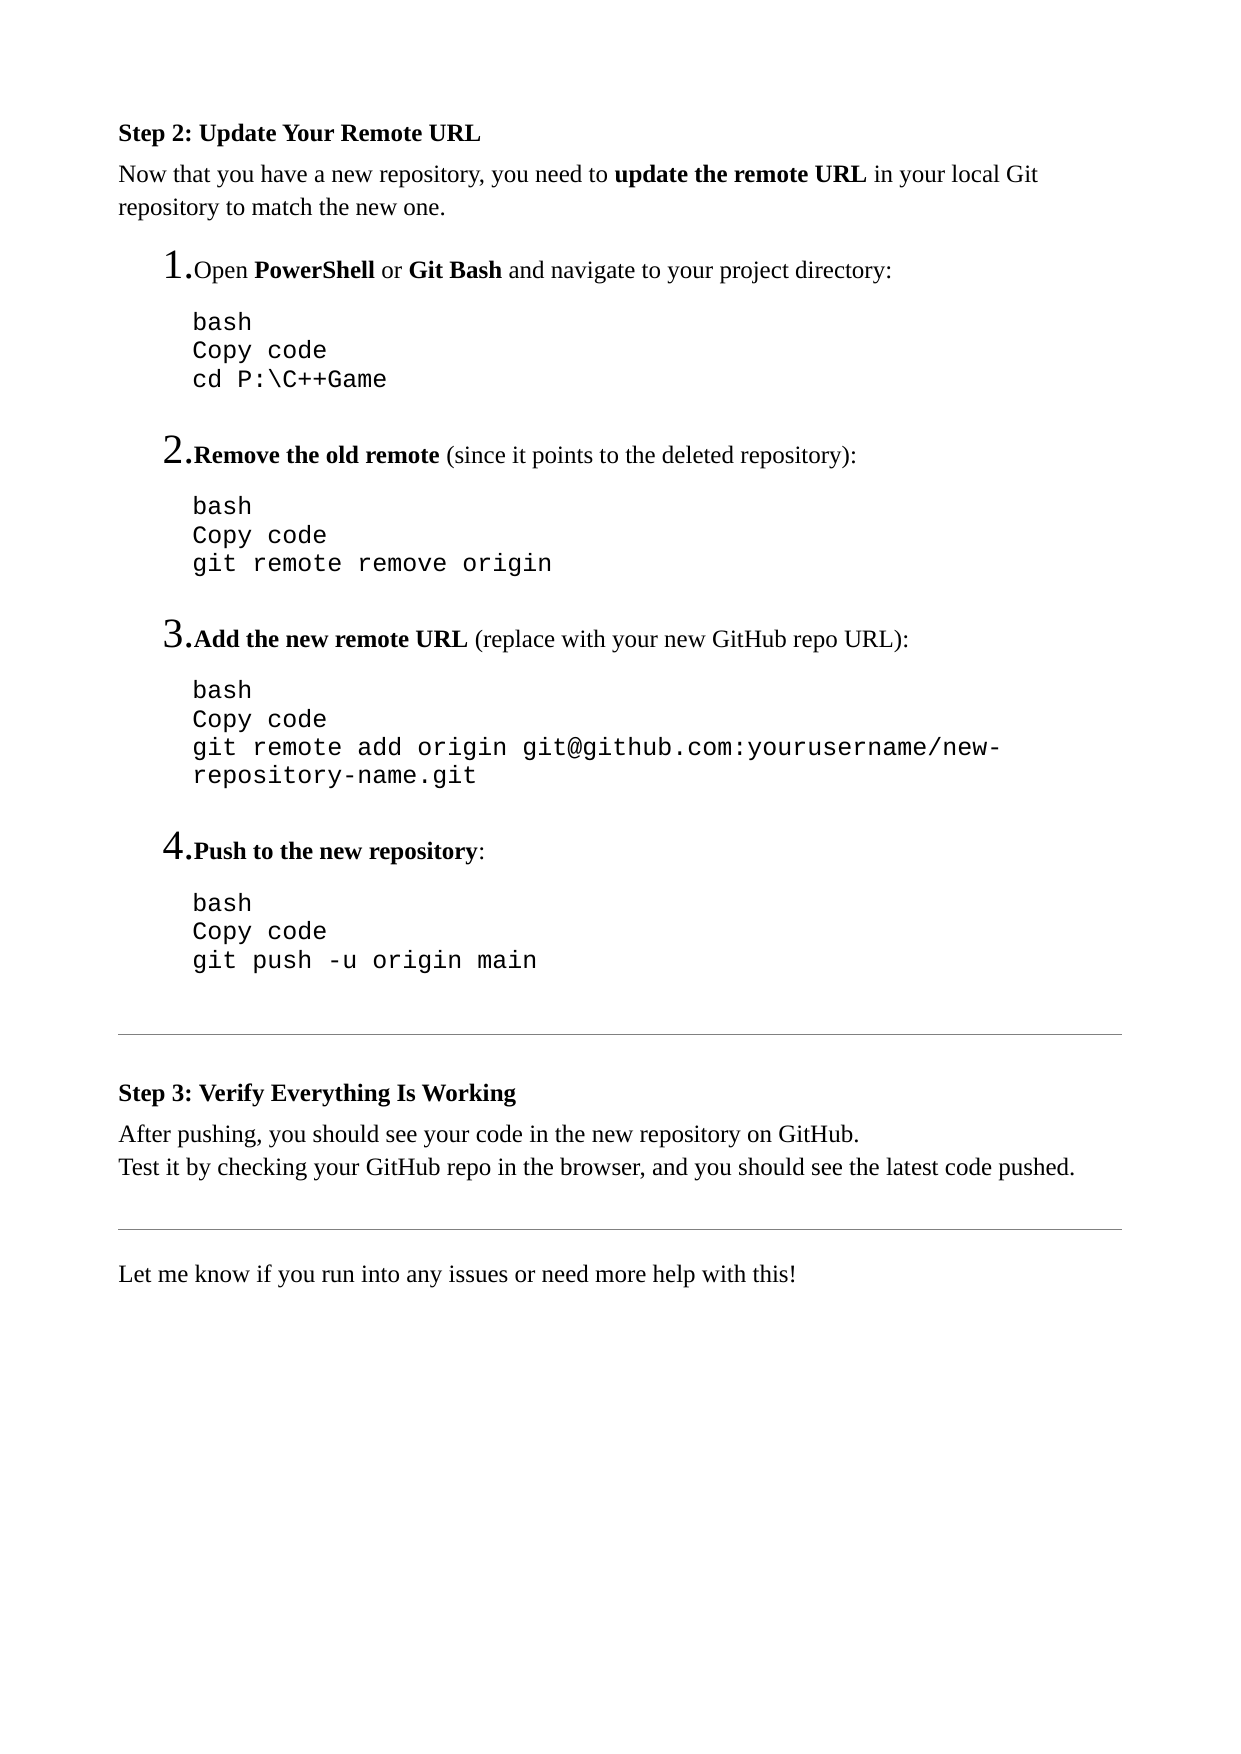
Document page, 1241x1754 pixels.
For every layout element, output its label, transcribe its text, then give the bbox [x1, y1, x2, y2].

list Open PowerShell or Git Bash and navigate to your project directory: [162, 240, 1122, 288]
list Copy code [162, 919, 1122, 947]
text After pushing, you should see your code in the new repository on GitHub. Test it by checking your GitHub repo in the browser, and you should see the latest code pushed. [118, 1119, 1122, 1181]
list bash [162, 891, 1122, 919]
text Let me know if you run into any issues or need more help with this! 🚀 [118, 1259, 1122, 1287]
list git push -u origin main [162, 947, 1122, 976]
list bash [162, 310, 1122, 338]
list git remote add origin git@github.com:yourusername/new-repository-name.git [162, 735, 1122, 791]
list Remove the old remote (since it points to the deleted repository): [162, 424, 1122, 472]
list cd P:\C++Game [162, 366, 1122, 395]
list Add the new remote URL (replace with your new GitHub repo URL): [162, 608, 1122, 656]
list Push to the new repository: [162, 821, 1122, 869]
list git remote remove origin [162, 551, 1122, 579]
list bash [162, 494, 1122, 522]
subtitle Step 2: Update Your Remote URL [118, 118, 1122, 147]
list Copy code [162, 706, 1122, 735]
subtitle Step 3: Verify Everything Is Working [118, 1078, 1122, 1107]
list Copy code [162, 522, 1122, 551]
list bash [162, 678, 1122, 706]
text Now that you have a new repository, you need to update the remote URL in your local Git repository to match the new one. [118, 159, 1122, 221]
list Copy code [162, 338, 1122, 366]
